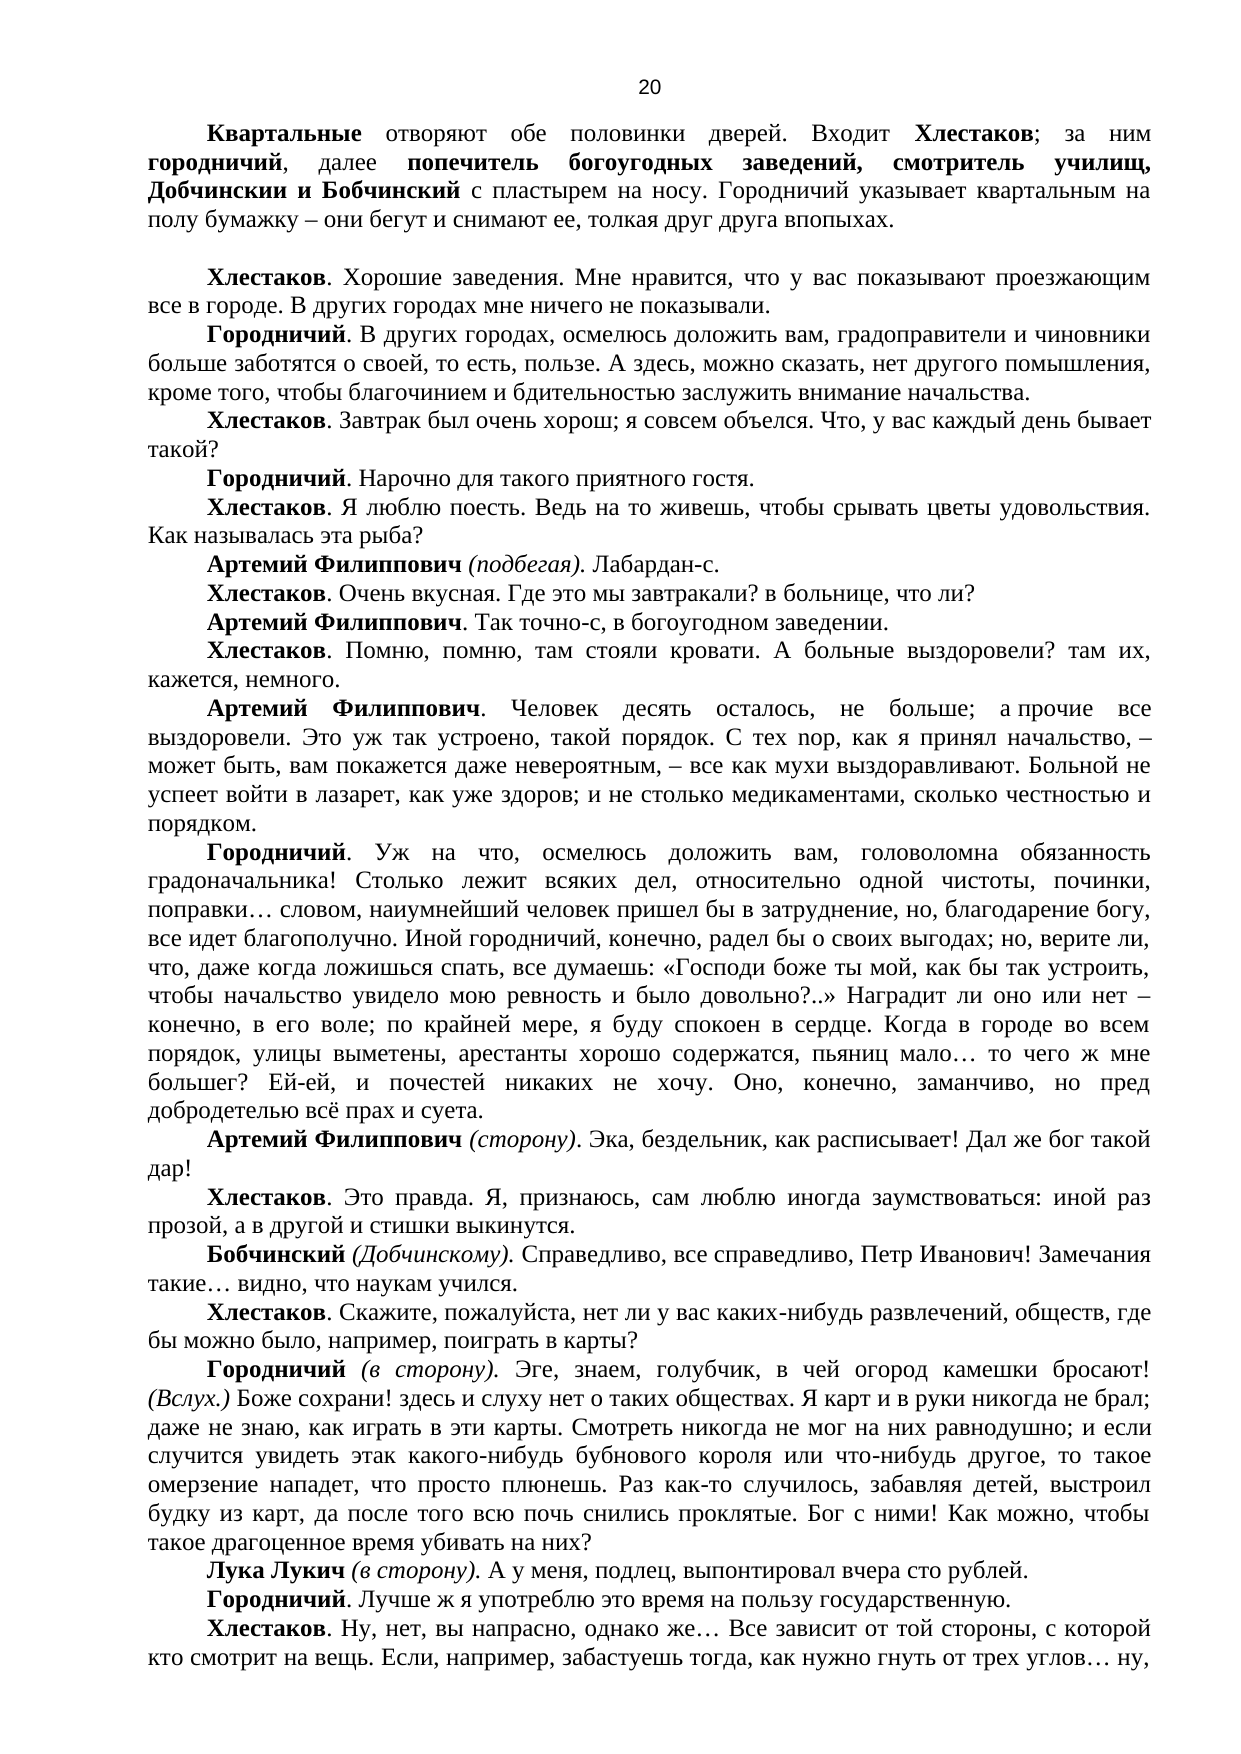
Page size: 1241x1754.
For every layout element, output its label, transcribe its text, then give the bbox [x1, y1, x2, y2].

text Хлестаков. Завтрак был очень хорош; я совсем объелся. Что, у вас каждый день бывает такой? [148, 406, 1152, 463]
text Хлестаков. Хорошие заведения. Мне нравится, что у вас показывают проезжающим все в городе. В других городах мне ничего не показывали. [148, 262, 1152, 319]
text Квартальные отворяют обе половинки дверей. Входит Хлестаков; за ним городничий, далее попечитель богоугодных заведений, смотритель училищ, Добчинскии и Бобчинский с пластырем на носу. Городничий указывает квартальным на полу бумажку – они бегут и снимают ее, толкая друг друга впопыхах. [148, 118, 1152, 233]
text Городничий. Нарочно для такого приятного гостя. [148, 463, 1152, 492]
text Хлестаков. Ну, нет, вы напрасно, однако же… Все зависит от той стороны, с которой кто смотрит на вещь. Если, например, забастуешь тогда, как нужно гнуть от трех углов… ну, [148, 1613, 1152, 1671]
text Городничий (в сторону). Эге, знаем, голубчик, в чей огород камешки бросают! (Вслух.) Боже сохрани! здесь и слуху нет о таких обществах. Я карт и в руки никогда не брал; даже не знаю, как играть в эти карты. Смотреть никогда не мог на них равнодушно; и если случится увидеть этак какого‑нибудь бубнового короля или что‑нибудь другое, то такое омерзение нападет, что просто плюнешь. Раз как‑то случилось, забавляя детей, выстроил будку из карт, да после того всю почь снились проклятые. Бог с ними! Как можно, чтобы такое драгоценное время убивать на них? [148, 1354, 1152, 1556]
text Артемий Филиппович (подбегая). Лабардан‑с. [148, 549, 1152, 578]
text Артемий Филиппович. Человек десять осталось, не больше; а прочие все выздоровели. Это уж так устроено, такой порядок. С тех nop, как я принял начальство, – может быть, вам покажется даже невероятным, – все как мухи выздоравливают. Больной не успеет войти в лазарет, как уже здоров; и не столько медикаментами, сколько честностью и порядком. [148, 693, 1152, 837]
text Лука Лукич (в сторону). А у меня, подлец, выпонтировал вчера сто рублей. [148, 1556, 1152, 1584]
text Артемий Филиппович. Так точно‑с, в богоугодном заведении. [148, 607, 1152, 636]
text Артемий Филиппович (сторону). Эка, бездельник, как расписывает! Дал же бог такой дар! [148, 1124, 1152, 1182]
text Хлестаков. Помню, помню, там стояли кровати. А больные выздоровели? там их, кажется, немного. [148, 636, 1152, 693]
text Хлестаков. Это правда. Я, признаюсь, сам люблю иногда заумствоваться: иной раз прозой, а в другой и стишки выкинутся. [148, 1182, 1152, 1239]
text Хлестаков. Скажите, пожалуйста, нет ли у вас каких‑нибудь развлечений, обществ, где бы можно было, например, поиграть в карты? [148, 1297, 1152, 1354]
text Бобчинский (Добчинскому). Справедливо, все справедливо, Петр Иванович! Замечания такие… видно, что наукам учился. [148, 1239, 1152, 1297]
text Хлестаков. Очень вкусная. Где это мы завтракали? в больнице, что ли? [148, 578, 1152, 607]
text Городничий. Лучше ж я употреблю это время на пользу государственную. [148, 1584, 1152, 1613]
text Городничий. В других городах, осмелюсь доложить вам, градоправители и чиновники больше заботятся о своей, то есть, пользе. А здесь, можно сказать, нет другого помышления, кроме того, чтобы благочинием и бдительностью заслужить внимание начальства. [148, 319, 1152, 406]
text Городничий. Уж на что, осмелюсь доложить вам, головоломна обязанность градоначальника! Столько лежит всяких дел, относительно одной чистоты, починки, поправки… словом, наиумнейший человек пришел бы в затруднение, но, благодарение богу, все идет благополучно. Иной городничий, конечно, радел бы о своих выгодах; но, верите ли, что, даже когда ложишься спать, все думаешь: «Господи боже ты мой, как бы так устроить, чтобы начальство увидело мою ревность и было довольно?..» Наградит ли оно или нет – конечно, в его воле; по крайней мере, я буду спокоен в сердце. Когда в городе во всем порядок, улицы выметены, арестанты хорошо содержатся, пьяниц мало… то чего ж мне большег? Ей‑ей, и почестей никаких не хочу. Оно, конечно, заманчиво, но пред добродетелью всё прах и суета. [148, 837, 1152, 1124]
text Хлестаков. Я люблю поесть. Ведь на то живешь, чтобы срывать цветы удовольствия. Как называлась эта рыба? [148, 492, 1152, 549]
